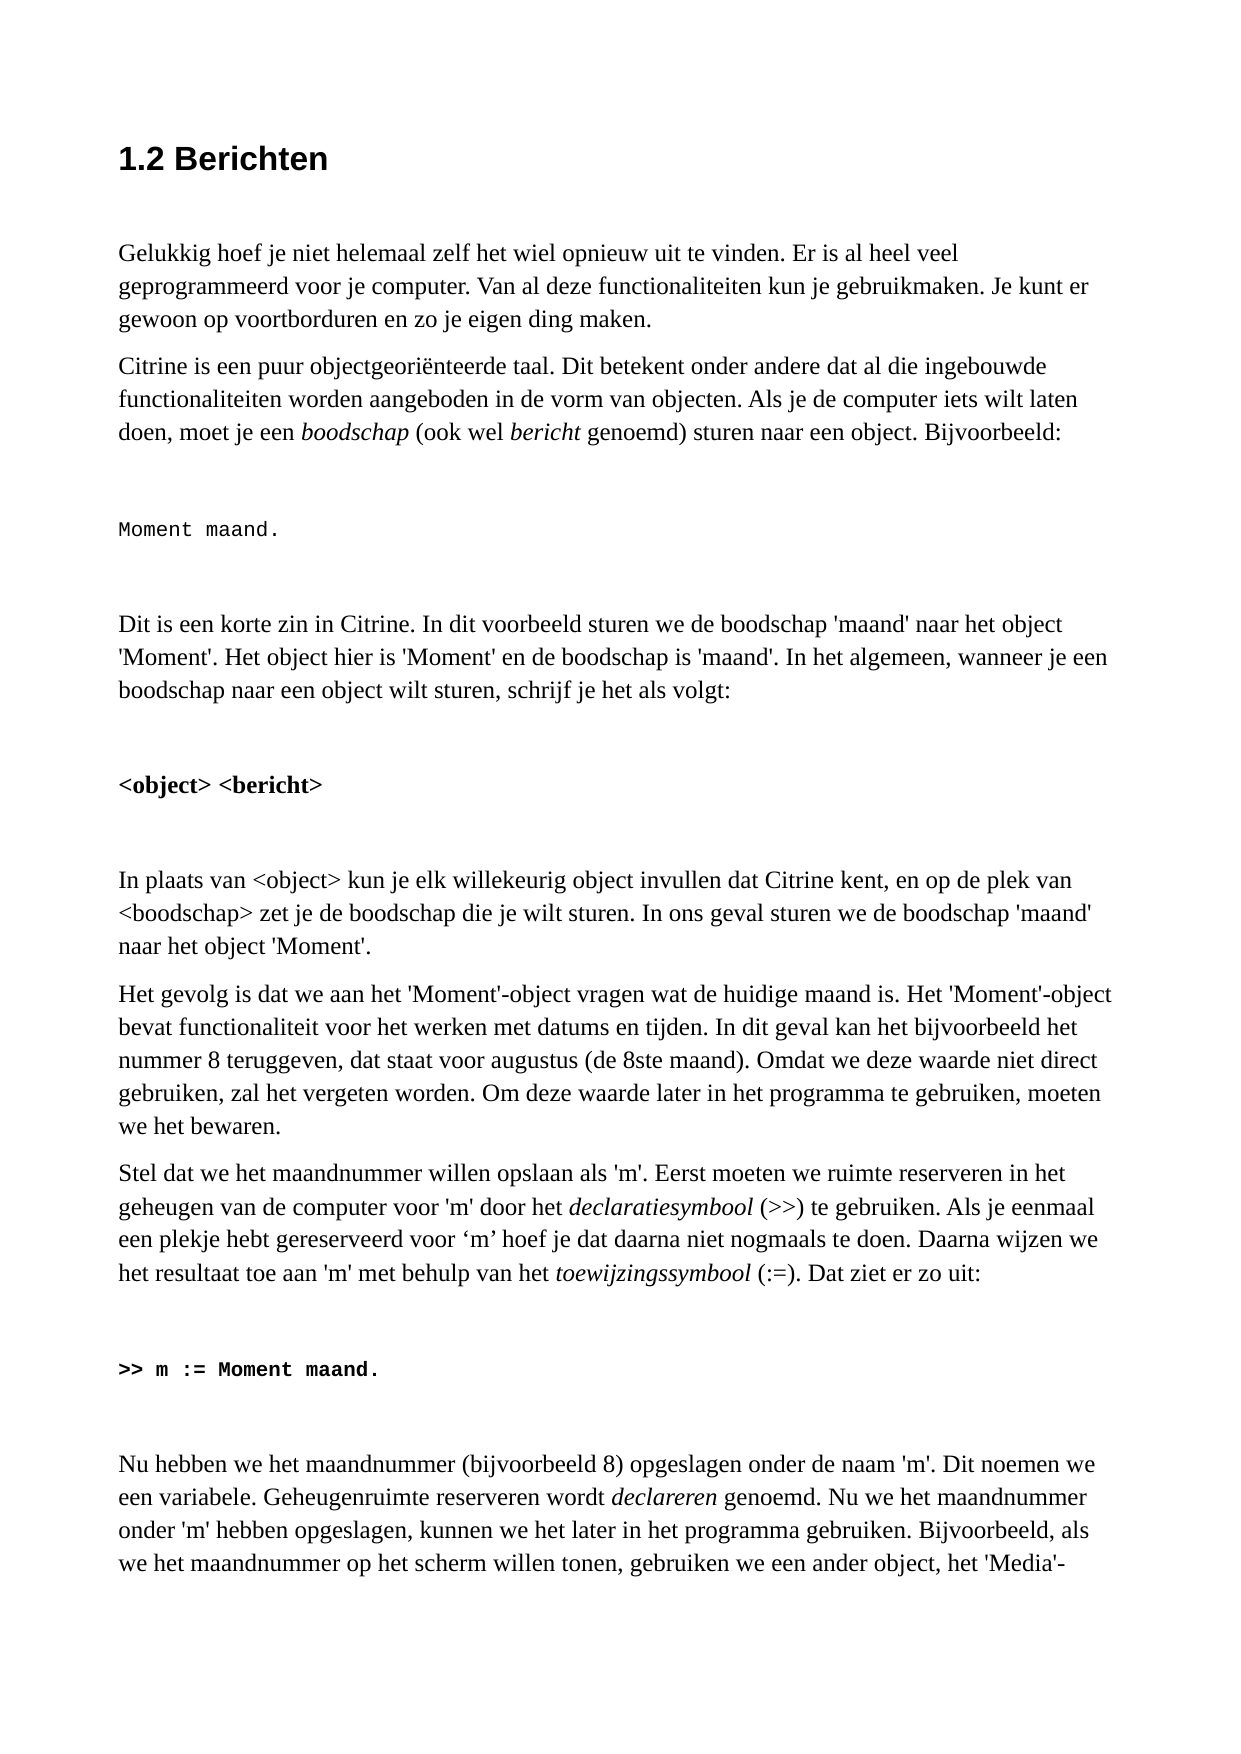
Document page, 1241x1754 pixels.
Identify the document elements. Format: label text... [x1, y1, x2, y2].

text Dit is een korte zin in Citrine. In dit voorbeeld sturen we de boodschap 'maand' naar het object 'Moment'. Het object hier is 'Moment' en de boodschap is 'maand'. In het algemeen, wanneer je een boodschap naar een object wilt sturen, schrijf je het als volgt: [118, 609, 1122, 703]
text In plaats van <object> kun je elk willekeurig object invullen dat Citrine kent, en op de plek van <boodschap> zet je de boodschap die je wilt sturen. In ons geval sturen we de boodschap 'maand' naar het object 'Moment'. [118, 865, 1122, 960]
text Stel dat we het maandnummer willen opslaan als 'm'. Eerst moeten we ruimte reserveren in het geheugen van de computer voor 'm' door het declaratiesymbool (>>) te gebruiken. Als je eenmaal een plekje hebt gereserveerd voor ‘m’ hoef je dat daarna niet nogmaals te doen. Daarna wijzen we het resultaat toe aan 'm' met behulp van het toewijzingssymbool (:=). Dat ziet er zo uit: [118, 1158, 1122, 1286]
text Citrine is een puur objectgeoriënteerde taal. Dit betekent onder andere dat al die ingebouwde functionaliteiten worden aangeboden in de vorm van objecten. Als je de computer iets wilt laten doen, moet je een boodschap (ook wel bericht genoemd) sturen naar een object. Bijvoorbeeld: [118, 351, 1122, 446]
text Moment maand. [118, 513, 1122, 542]
text Het gevolg is dat we aan het 'Moment'-object vragen wat de huidige maand is. Het 'Moment'-object bevat functionaliteit voor het werken met datums en tijden. In dit geval kan het bijvoorbeeld het nummer 8 teruggeven, dat staat voor augustus (de 8ste maand). Omdat we deze waarde niet direct gebruiken, zal het vergeten worden. Om deze waarde later in het programma te gebruiken, moeten we het bewaren. [118, 979, 1122, 1140]
subtitle 1.2 Berichten [118, 139, 1122, 178]
text <object> <bericht> [118, 770, 1122, 799]
text >> m := Moment maand. [118, 1353, 1122, 1382]
text Nu hebben we het maandnummer (bijvoorbeeld 8) opgeslagen onder de naam 'm'. Dit noemen we een variabele. Geheugenruimte reserveren wordt declareren genoemd. Nu we het maandnummer onder 'm' hebben opgeslagen, kunnen we het later in het programma gebruiken. Bijvoorbeeld, als we het maandnummer op het scherm willen tonen, gebruiken we een ander object, het 'Media'- [118, 1449, 1122, 1577]
text Gelukkig hoef je niet helemaal zelf het wiel opnieuw uit te vinden. Er is al heel veel geprogrammeerd voor je computer. Van al deze functionaliteiten kun je gebruikmaken. Je kunt er gewoon op voortborduren en zo je eigen ding maken. [118, 238, 1122, 332]
